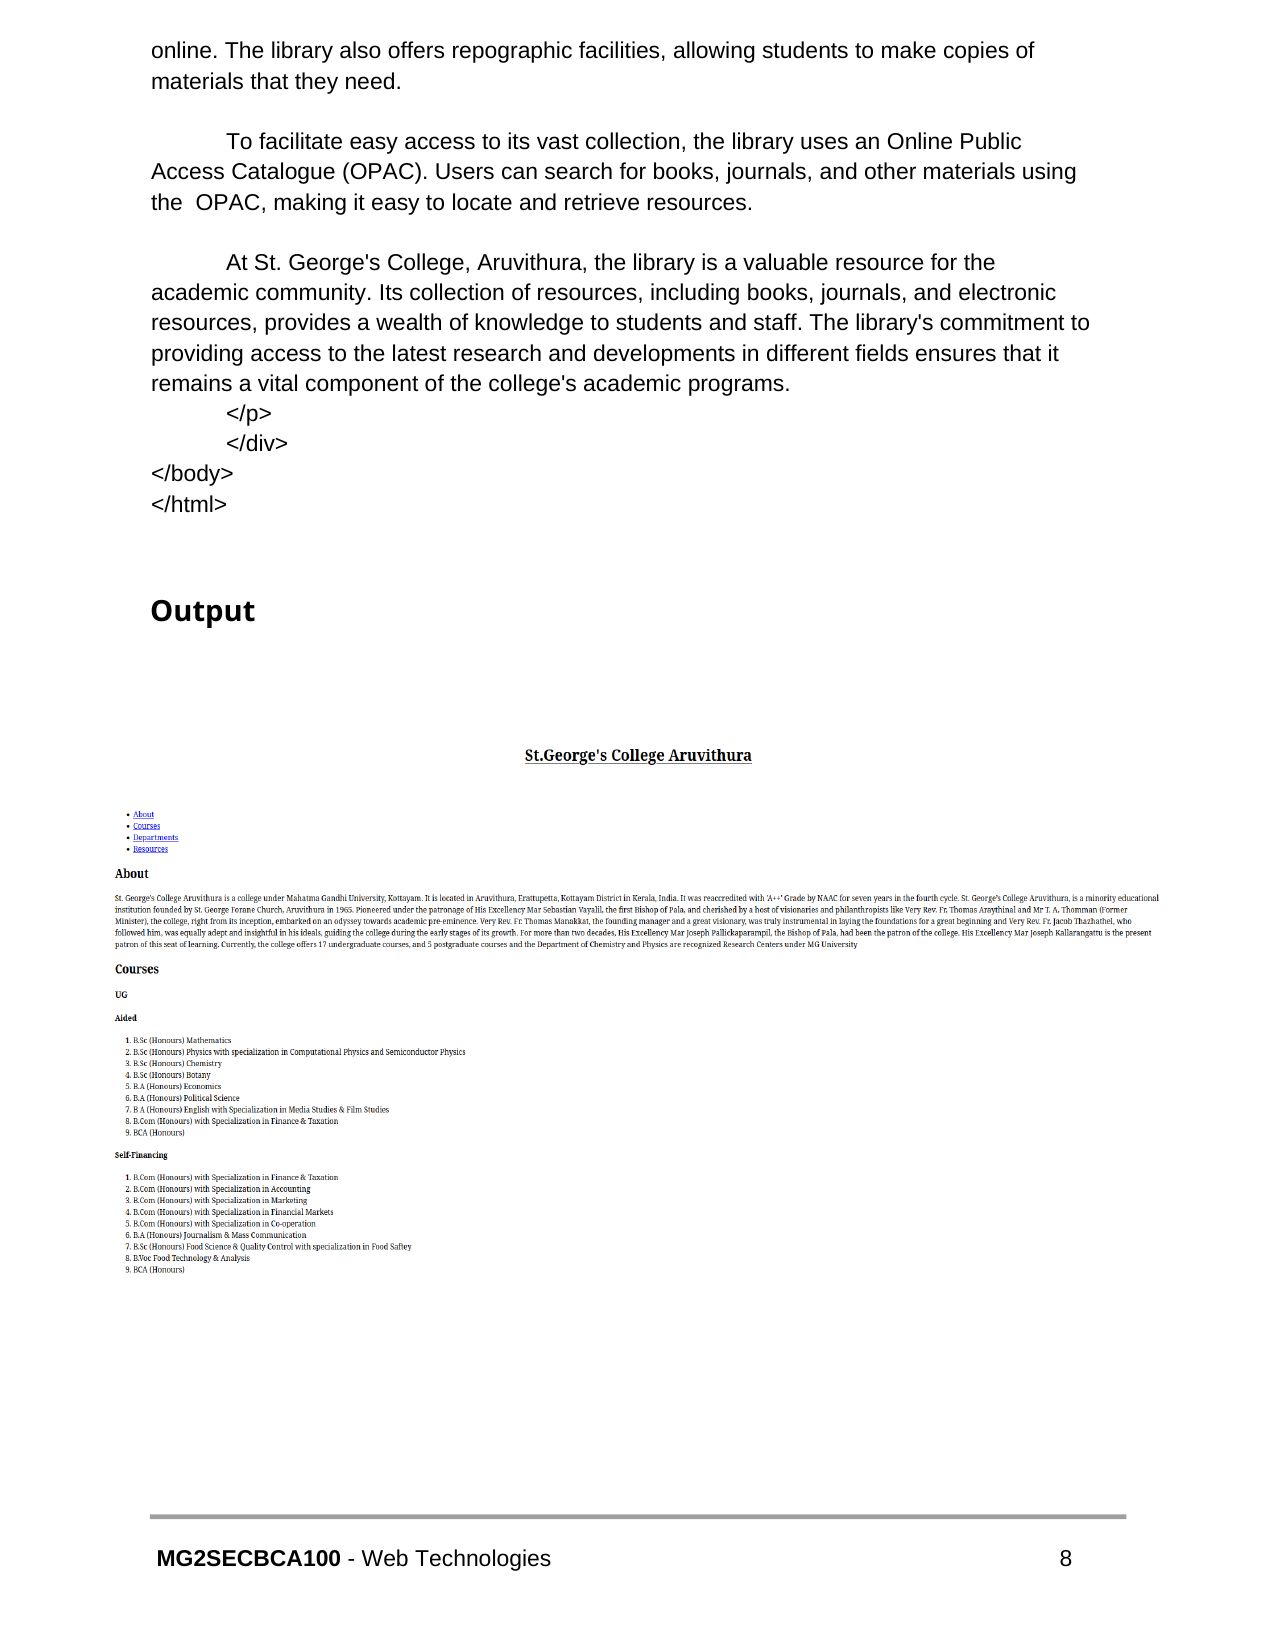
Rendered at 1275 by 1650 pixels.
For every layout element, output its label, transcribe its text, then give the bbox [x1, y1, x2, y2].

table_header online. The library also offers repographic facilities, allowing students to make copies of materials that they need. To facilitate easy access to its vast collection, the library uses an Online Public Access Catalogue (OPAC). Users can search for books, journals, and other materials using the OPAC, making it easy to locate and retrieve resources. At St. George's College, Aruvithura, the library is a valuable resource for the academic community. Its collection of resources, including books, journals, and electronic resources, provides a wealth of knowledge to students and staff. The library's commitment to providing access to the latest research and developments in different fields ensures that it remains a vital component of the college's academic programs. </p> </div> </body> </html> [140, 38, 1110, 551]
picture [111, 733, 1162, 1283]
text Output [150, 591, 1125, 630]
